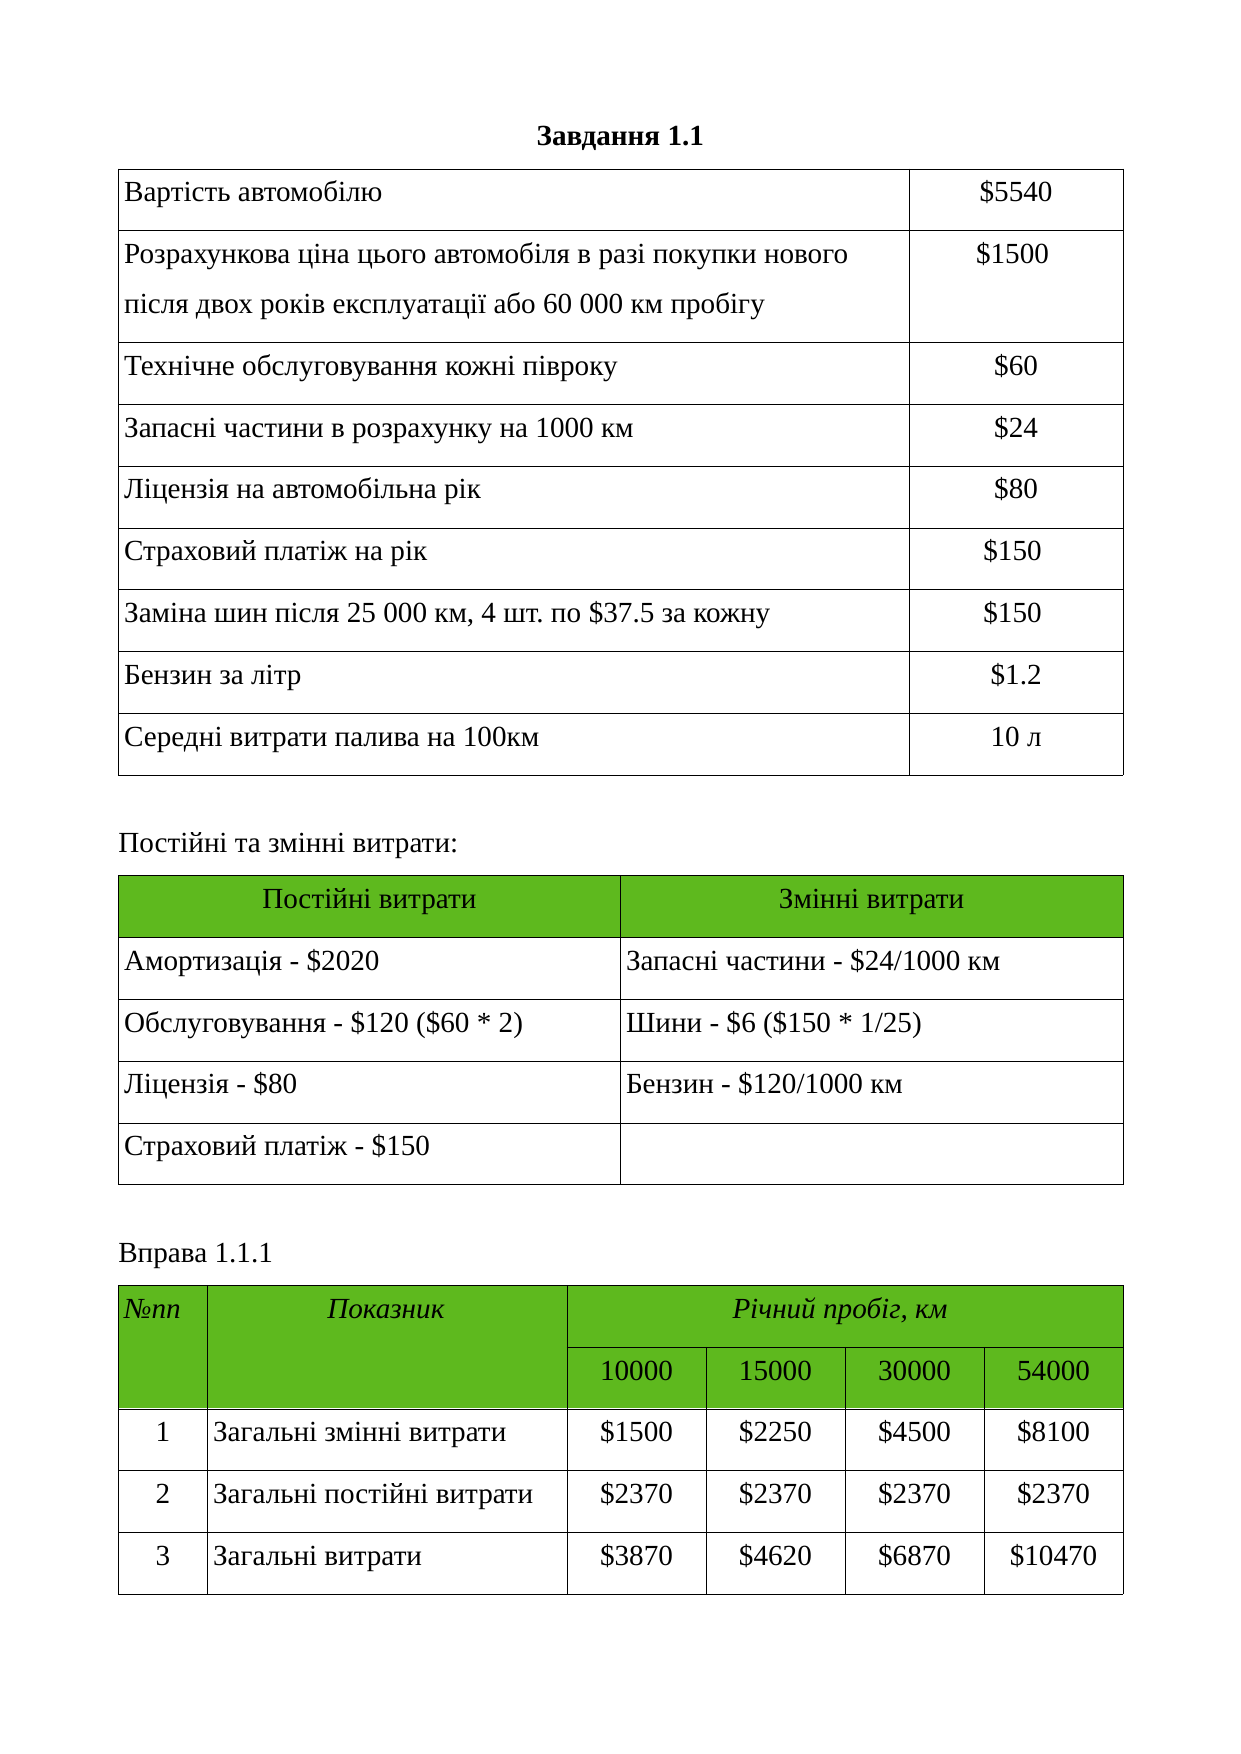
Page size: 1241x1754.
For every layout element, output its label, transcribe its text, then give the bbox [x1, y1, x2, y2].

table_header Показник [208, 1286, 567, 1408]
table_cell $150 [910, 590, 1123, 651]
table_cell $2250 [707, 1410, 845, 1470]
table_cell $2370 [568, 1471, 706, 1532]
table_cell Заміна шин після 25 000 км, 4 шт. по $37.5 за кожну [119, 590, 909, 651]
text Вправа 1.1.1 [118, 1235, 1122, 1268]
table_cell Запасні частини в розрахунку на 1000 км [119, 405, 909, 466]
table_cell Бензин - $120/1000 км [621, 1062, 1123, 1122]
table_cell Шини - $6 ($150 * 1/25) [621, 1000, 1123, 1061]
table_header №пп [119, 1286, 207, 1408]
table_cell 3 [119, 1533, 207, 1594]
table_cell $60 [910, 343, 1123, 404]
table_cell Ліцензія - $80 [119, 1062, 620, 1122]
table_cell $1500 [910, 231, 1123, 342]
table_cell $6870 [846, 1533, 984, 1594]
table_cell $4620 [707, 1533, 845, 1594]
table_cell $8100 [985, 1410, 1123, 1470]
table_cell Технічне обслуговування кожні півроку [119, 343, 909, 404]
table_cell 10 л [910, 714, 1123, 775]
table_cell Загальні змінні витрати [208, 1410, 567, 1470]
table_header $5540 [910, 170, 1123, 230]
table_cell $24 [910, 405, 1123, 466]
text Постійні та змінні витрати: [118, 825, 1122, 859]
table_cell $2370 [707, 1471, 845, 1532]
table_cell Середні витрати палива на 100км [119, 714, 909, 775]
table_cell Амортизація - $2020 [119, 938, 620, 999]
table_cell $150 [910, 529, 1123, 589]
table_cell Страховий платіж - $150 [119, 1124, 620, 1184]
text Завдання 1.1 [118, 118, 1122, 152]
table_cell Страховий платіж на рік [119, 529, 909, 589]
table_cell $80 [910, 467, 1123, 528]
table_header Постійні витрати [119, 876, 620, 937]
table_cell Запасні частини - $24/1000 км [621, 938, 1123, 999]
table_cell 54000 [985, 1348, 1123, 1408]
table_header Річний пробіг, км [568, 1286, 1123, 1347]
table_cell $2370 [985, 1471, 1123, 1532]
table_cell 15000 [707, 1348, 845, 1408]
table_cell 10000 [568, 1348, 706, 1408]
table_cell $4500 [846, 1410, 984, 1470]
table_cell [621, 1124, 1123, 1184]
table_cell $10470 [985, 1533, 1123, 1594]
table_cell Ліцензія на автомобільна рік [119, 467, 909, 528]
table_cell $3870 [568, 1533, 706, 1594]
table_cell 2 [119, 1471, 207, 1532]
table_cell $1500 [568, 1410, 706, 1470]
table_cell Загальні постійні витрати [208, 1471, 567, 1532]
table_header Вартість автомобілю [119, 170, 909, 230]
table_header Змінні витрати [621, 876, 1123, 937]
table_cell $1.2 [910, 652, 1123, 713]
table_cell $2370 [846, 1471, 984, 1532]
table_cell Розрахункова ціна цього автомобіля в разі покупки нового після двох років експлуатації або 60 000 км пробігу [119, 231, 909, 342]
table_cell Бензин за літр [119, 652, 909, 713]
table_cell 30000 [846, 1348, 984, 1408]
table_cell Обслуговування - $120 ($60 * 2) [119, 1000, 620, 1061]
table_cell 1 [119, 1410, 207, 1470]
table_cell Загальні витрати [208, 1533, 567, 1594]
